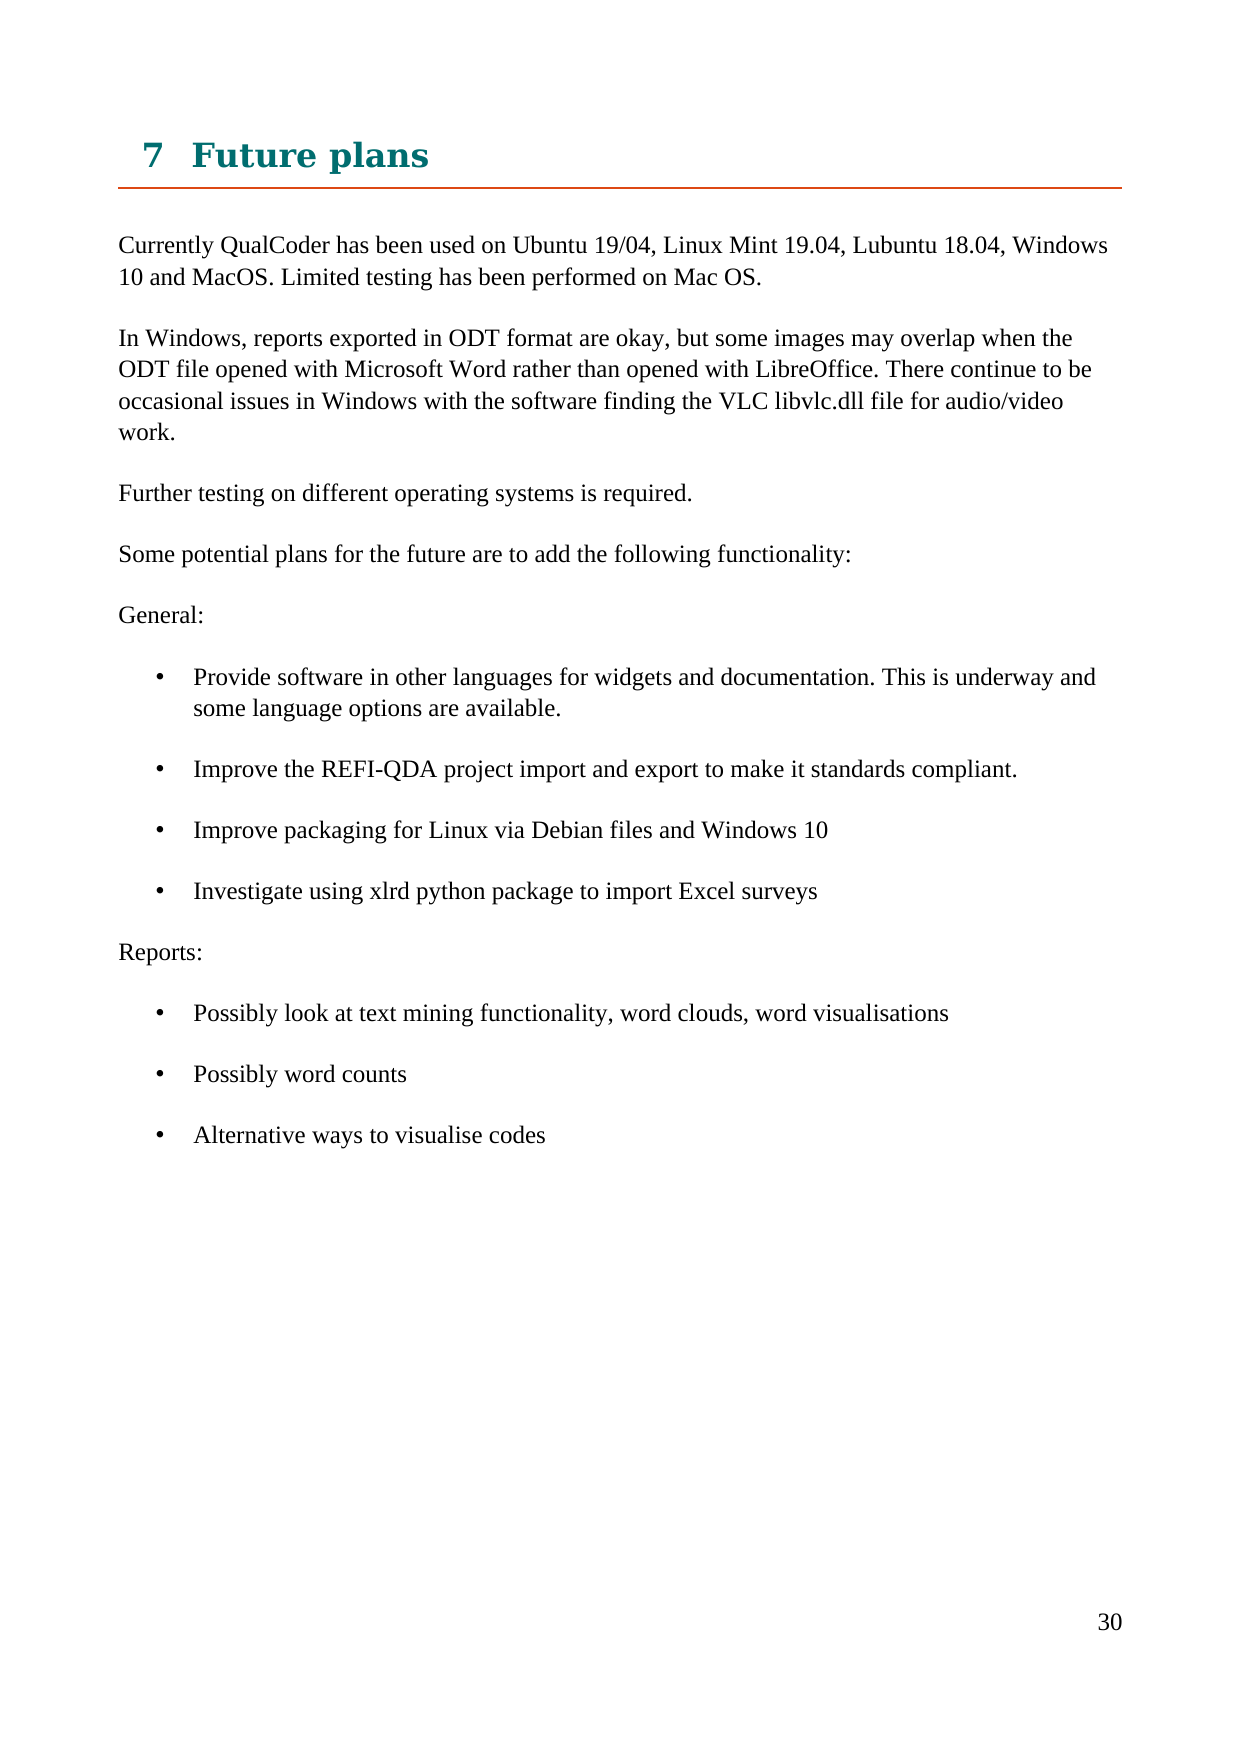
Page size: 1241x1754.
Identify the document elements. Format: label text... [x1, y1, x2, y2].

text Currently QualCoder has been used on Ubuntu 19/04, Linux Mint 19.04, Lubuntu 18.04, Windows 10 and MacOS. Limited testing has been performed on Mac OS. [118, 230, 1122, 291]
list Possibly look at text mining functionality, word clouds, word visualisations [156, 998, 1122, 1027]
list Alternative ways to visualise codes [156, 1121, 1122, 1149]
text Some potential plans for the future are to add the following functionality: [118, 539, 1122, 568]
text Further testing on different operating systems is required. [118, 478, 1122, 507]
subtitle Future plans [118, 124, 1122, 187]
list Provide software in other languages for widgets and documentation. This is underway and some language options are available. [156, 662, 1122, 722]
list Improve the REFI-QDA project import and export to make it standards compliant. [156, 754, 1122, 783]
list Investigate using xlrd python package to import Excel surveys [156, 876, 1122, 905]
list Possibly word counts [156, 1059, 1122, 1088]
list Improve packaging for Linux via Debian files and Windows 10 [156, 815, 1122, 844]
text In Windows, reports exported in ODT format are okay, but some images may overlap when the ODT file opened with Microsoft Word rather than opened with LibreOffice. There continue to be occasional issues in Windows with the software finding the VLC libvlc.dll file for audio/video work. [118, 323, 1122, 446]
text General: [118, 601, 1122, 629]
text Reports: [118, 937, 1122, 966]
